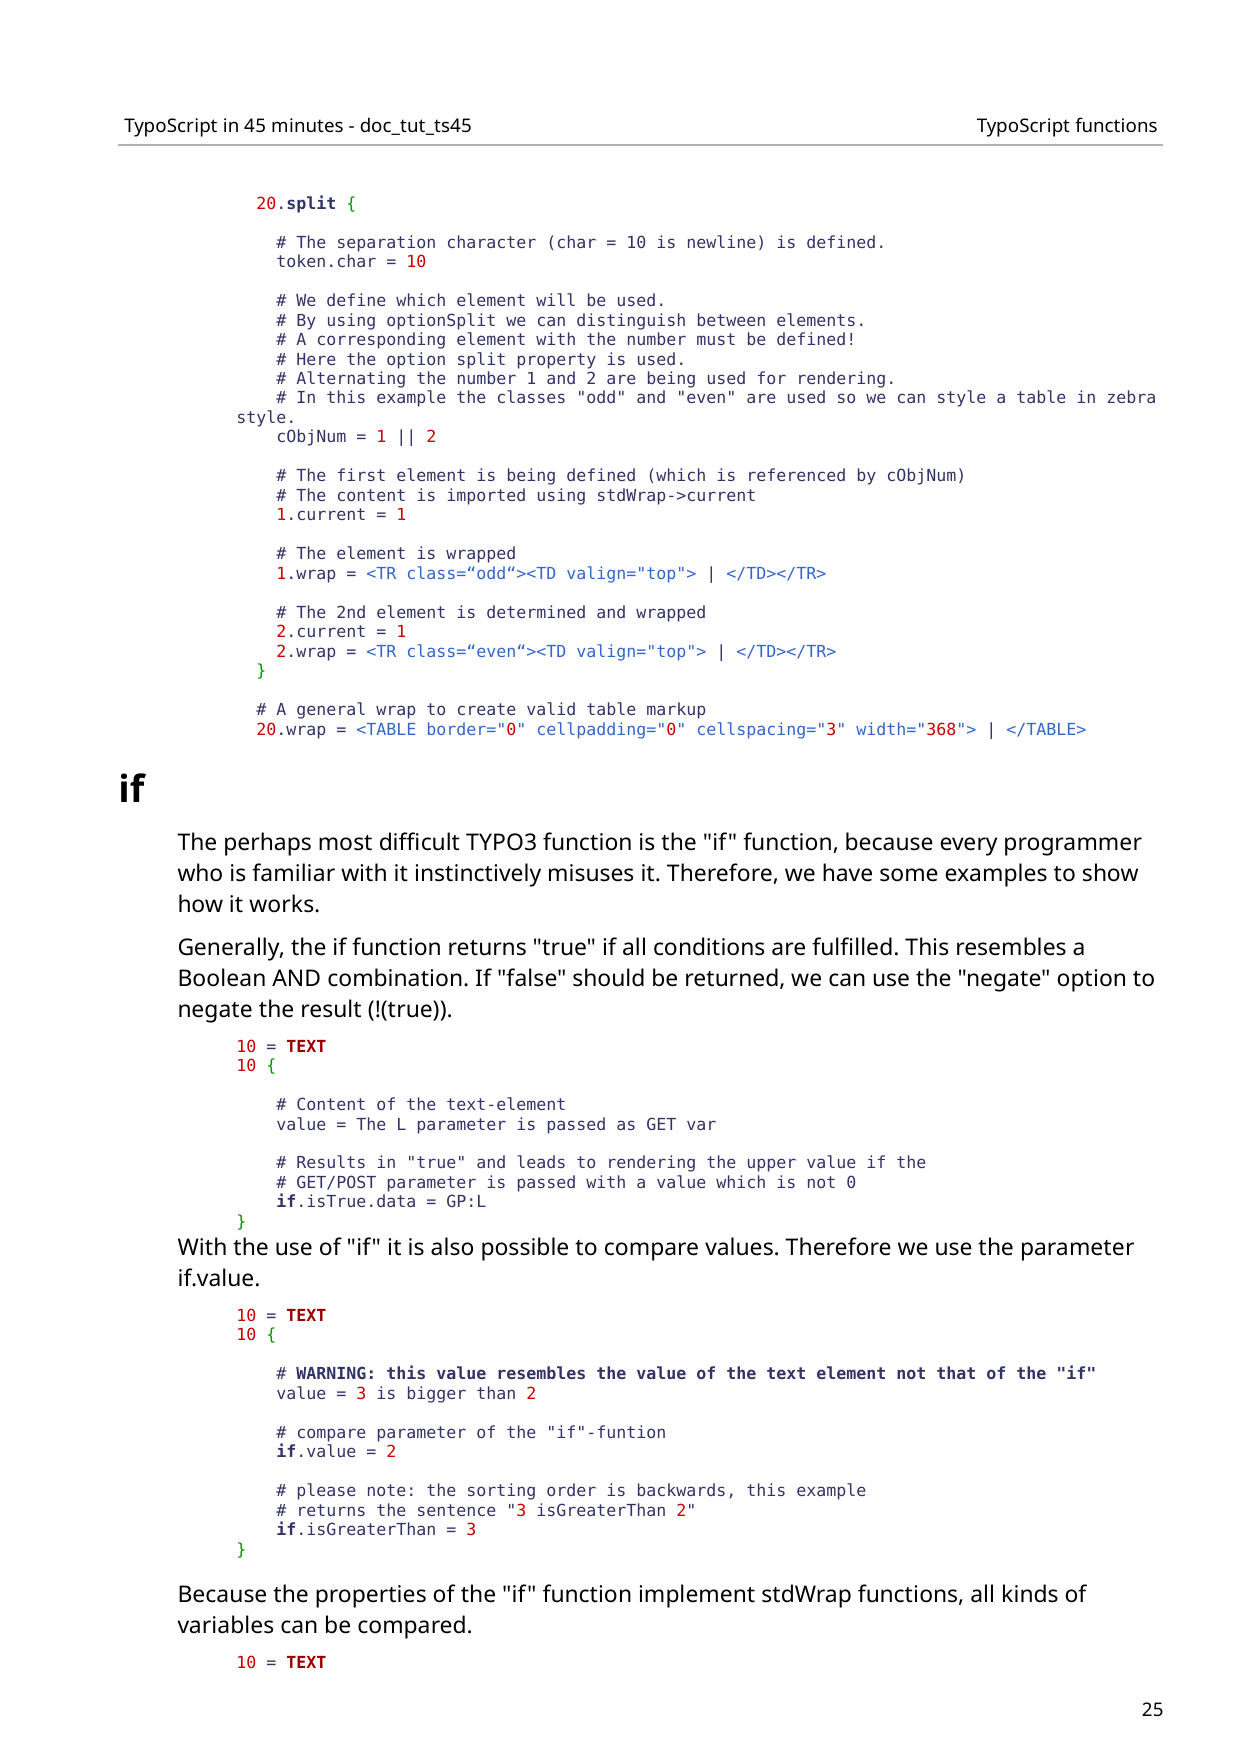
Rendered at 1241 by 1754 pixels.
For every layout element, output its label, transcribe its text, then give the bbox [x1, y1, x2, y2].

text # compare parameter of the "if"-funtion [236, 1423, 1163, 1442]
text # The separation character (char = 10 is newline) is defined. [236, 232, 1163, 252]
text # A corresponding element with the number must be defined! [236, 330, 1163, 349]
text token.char = 10 [236, 252, 1163, 271]
text 1.wrap = <TR class=“odd“><TD valign="top"> | </TD></TR> [236, 564, 1163, 583]
text Generally, the if function returns "true" if all conditions are fulfilled. This resembles a Boolean AND combination. If "false" should be returned, we can use the "negate" option to negate the result (!(true)). [177, 931, 1163, 1024]
text } [236, 1212, 1163, 1231]
subtitle if [118, 763, 1163, 814]
text # The content is imported using stdWrap->current [236, 486, 1163, 505]
text } [236, 1539, 1163, 1559]
text # We define which element will be used. [236, 291, 1163, 310]
text # Alternating the number 1 and 2 are being used for rendering. [236, 369, 1163, 388]
text 2.current = 1 [236, 622, 1163, 642]
text # Here the option split property is used. [236, 349, 1163, 369]
text } [236, 661, 1163, 681]
text 10 { [236, 1056, 1163, 1075]
text # please note: the sorting order is backwards, this example [236, 1481, 1163, 1501]
text # WARNING: this value resembles the value of the text element not that of the "if" [236, 1364, 1163, 1384]
text # The first element is being defined (which is referenced by cObjNum) [236, 466, 1163, 486]
text cObjNum = 1 || 2 [236, 427, 1163, 447]
text if.value = 2 [236, 1442, 1163, 1462]
text 10 { [236, 1325, 1163, 1345]
text # By using optionSplit we can distinguish between elements. [236, 310, 1163, 330]
text # The element is wrapped [236, 544, 1163, 564]
text # returns the sentence "3 isGreaterThan 2" [236, 1501, 1163, 1520]
text value = The L parameter is passed as GET var [236, 1114, 1163, 1134]
text 1.current = 1 [236, 505, 1163, 525]
text Because the properties of the "if" function implement stdWrap functions, all kinds of variables can be compared. [177, 1578, 1163, 1641]
text 10 = TEXT [236, 1653, 1163, 1672]
text 10 = TEXT [236, 1306, 1163, 1325]
text 10 = TEXT [236, 1036, 1163, 1056]
text # A general wrap to create valid table markup [236, 700, 1163, 719]
text if.isTrue.data = GP:L [236, 1192, 1163, 1212]
text if.isGreaterThan = 3 [236, 1520, 1163, 1539]
text # GET/POST parameter is passed with a value which is not 0 [236, 1173, 1163, 1192]
text # In this example the classes "odd" and "even" are used so we can style a table in zebra style. [236, 388, 1163, 427]
text # The 2nd element is determined and wrapped [236, 603, 1163, 622]
text 20.wrap = <TABLE border="0" cellpadding="0" cellspacing="3" width="368"> | </TABLE> [236, 719, 1163, 739]
text # Results in "true" and leads to rendering the upper value if the [236, 1153, 1163, 1173]
text 2.wrap = <TR class=“even“><TD valign="top"> | </TD></TR> [236, 642, 1163, 661]
text With the use of "if" it is also possible to compare values. Therefore we use the parameter if.value. [177, 1231, 1163, 1293]
text value = 3 is bigger than 2 [236, 1384, 1163, 1403]
text # Content of the text-element [236, 1095, 1163, 1114]
text The perhaps most difficult TYPO3 function is the "if" function, because every programmer who is familiar with it instinctively misuses it. Therefore, we have some examples to show how it works. [177, 825, 1163, 918]
text 20.split { [236, 193, 1163, 213]
